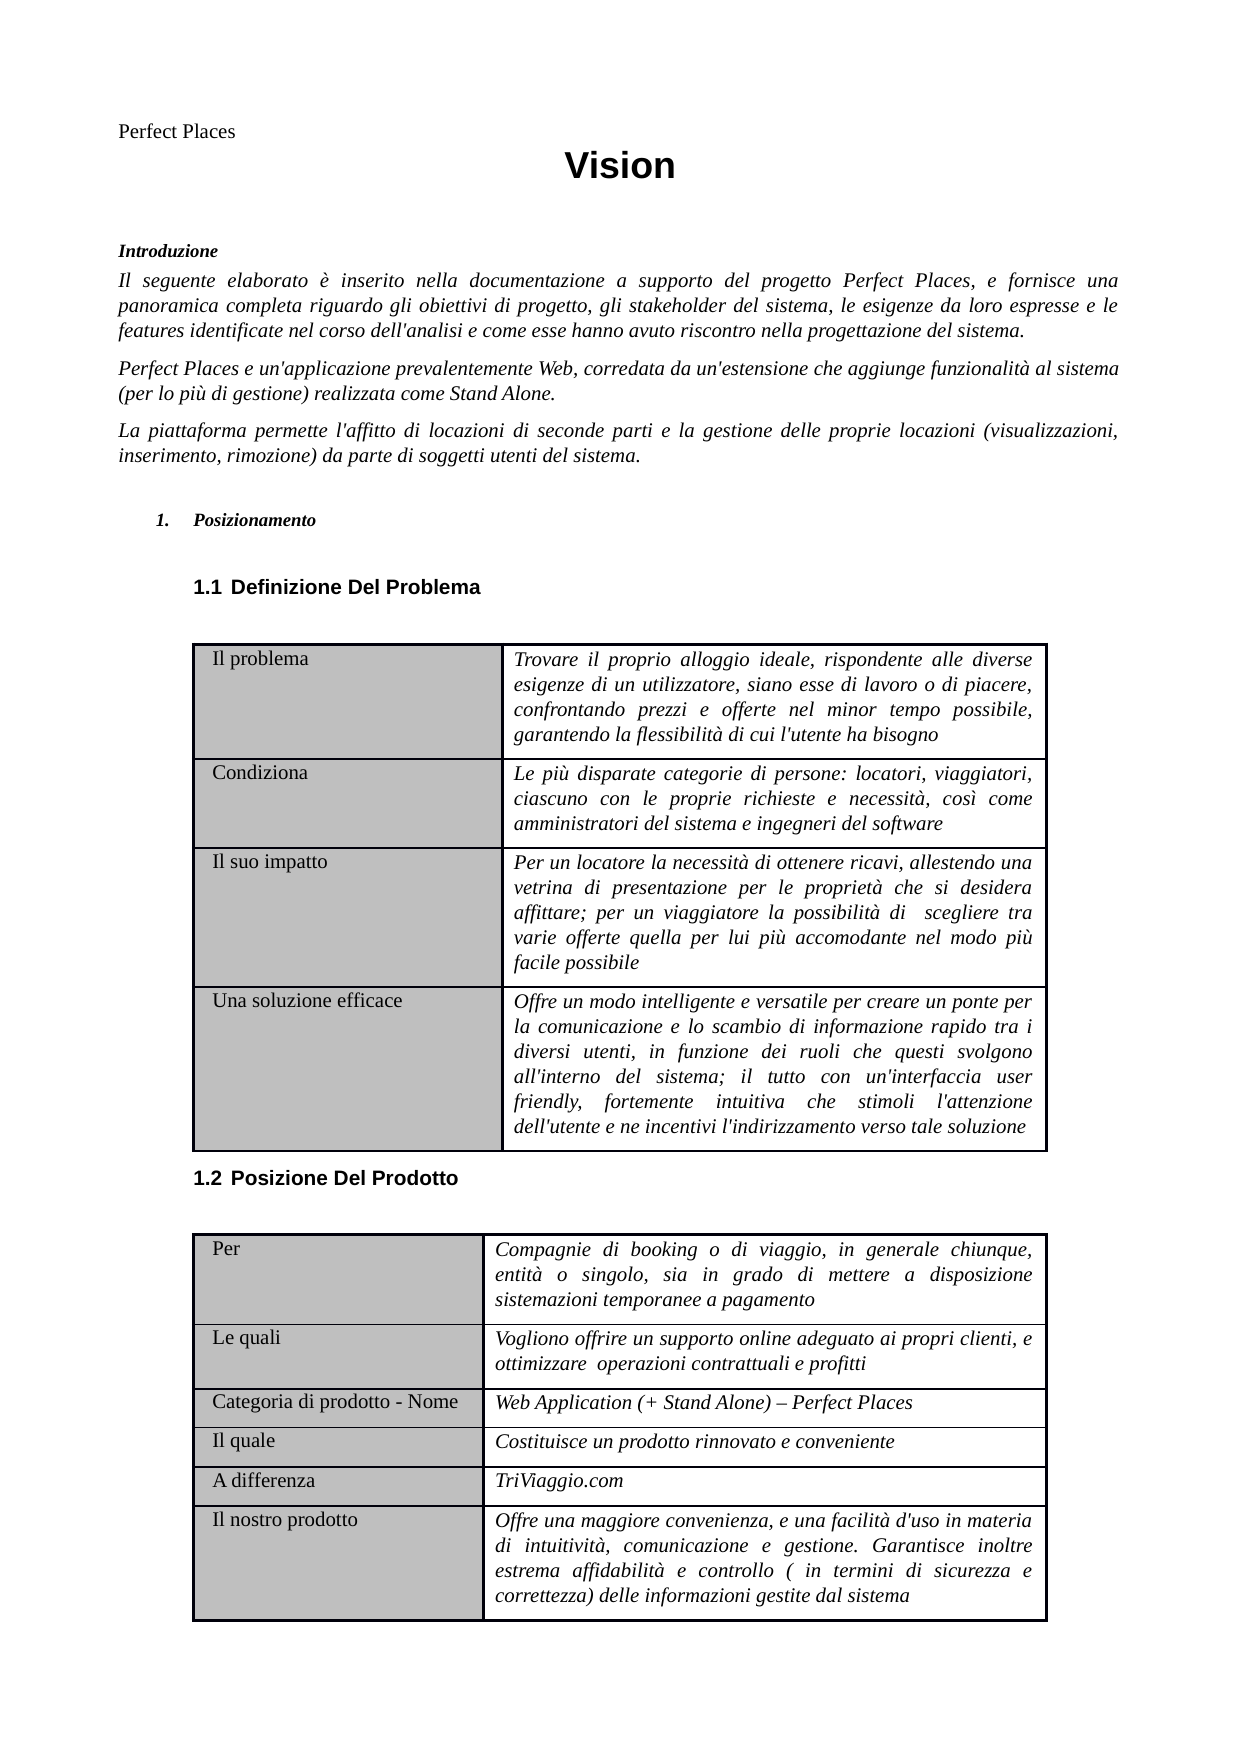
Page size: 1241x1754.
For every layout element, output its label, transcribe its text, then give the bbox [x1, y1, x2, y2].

subtitle Definizione Del Problema [193, 574, 1122, 599]
table_cell Offre una maggiore convenienza, e una facilità d'uso in materia di intuitività, comunicazione e gestione. Garantisce inoltre estrema affidabilità e controllo ( in termini di sicurezza e correttezza) delle informazioni gestite dal sistema [485, 1507, 1045, 1619]
table_header Il problema [195, 646, 501, 758]
table_cell Il nostro prodotto [195, 1507, 482, 1619]
table_header Compagnie di booking o di viaggio, in generale chiunque, entità o singolo, sia in grado di mettere a disposizione sistemazioni temporanee a pagamento [485, 1236, 1045, 1324]
table_cell Costituisce un prodotto rinnovato e conveniente [485, 1428, 1045, 1466]
text Perfect Places [118, 118, 1122, 143]
table_cell Condiziona [195, 760, 501, 847]
table_cell Il quale [195, 1428, 482, 1466]
text La piattaforma permette l'affitto di locazioni di seconde parti e la gestione delle proprie locazioni (visualizzazioni, inserimento, rimozione) da parte di soggetti utenti del sistema. [118, 417, 1122, 467]
table_cell Vogliono offrire un supporto online adeguato ai propri clienti, e ottimizzare operazioni contrattuali e profitti [485, 1325, 1045, 1388]
text Il seguente elaborato è inserito nella documentazione a supporto del progetto Perfect Places, e fornisce una panoramica completa riguardo gli obiettivi di progetto, gli stakeholder del sistema, le esigenze da loro espresse e le features identificate nel corso dell'analisi e come esse hanno avuto riscontro nella progettazione del sistema. [118, 267, 1122, 342]
subtitle Introduzione [118, 236, 1122, 261]
subtitle Posizione Del Prodotto [193, 1164, 1122, 1189]
table_cell Categoria di prodotto - Nome [195, 1390, 482, 1427]
table_cell TriViaggio.com [485, 1468, 1045, 1505]
table_header Per [195, 1236, 482, 1324]
table_header Trovare il proprio alloggio ideale, rispondente alle diverse esigenze di un utilizzatore, siano esse di lavoro o di piacere, confrontando prezzi e offerte nel minor tempo possibile, garantendo la flessibilità di cui l'utente ha bisogno [504, 646, 1045, 758]
table_cell Una soluzione efficace [195, 988, 501, 1150]
table_cell A differenza [195, 1468, 482, 1505]
table_cell Offre un modo intelligente e versatile per creare un ponte per la comunicazione e lo scambio di informazione rapido tra i diversi utenti, in funzione dei ruoli che questi svolgono all'interno del sistema; il tutto con un'interfaccia user friendly, fortemente intuitiva che stimoli l'attenzione dell'utente e ne incentivi l'indirizzamento verso tale soluzione [504, 988, 1045, 1150]
subtitle Vision [118, 143, 1122, 186]
table_cell Le quali [195, 1325, 482, 1388]
table_cell Per un locatore la necessità di ottenere ricavi, allestendo una vetrina di presentazione per le proprietà che si desidera affittare; per un viaggiatore la possibilità di scegliere tra varie offerte quella per lui più accomodante nel modo più facile possibile [504, 849, 1045, 986]
table_cell Le più disparate categorie di persone: locatori, viaggiatori, ciascuno con le proprie richieste e necessità, così come amministratori del sistema e ingegneri del software [504, 760, 1045, 847]
table_cell Web Application (+ Stand Alone) – Perfect Places [485, 1390, 1045, 1427]
subtitle Posizionamento [156, 505, 1122, 530]
text Perfect Places e un'applicazione prevalentemente Web, corredata da un'estensione che aggiunge funzionalità al sistema (per lo più di gestione) realizzata come Stand Alone. [118, 355, 1122, 405]
table_cell Il suo impatto [195, 849, 501, 986]
